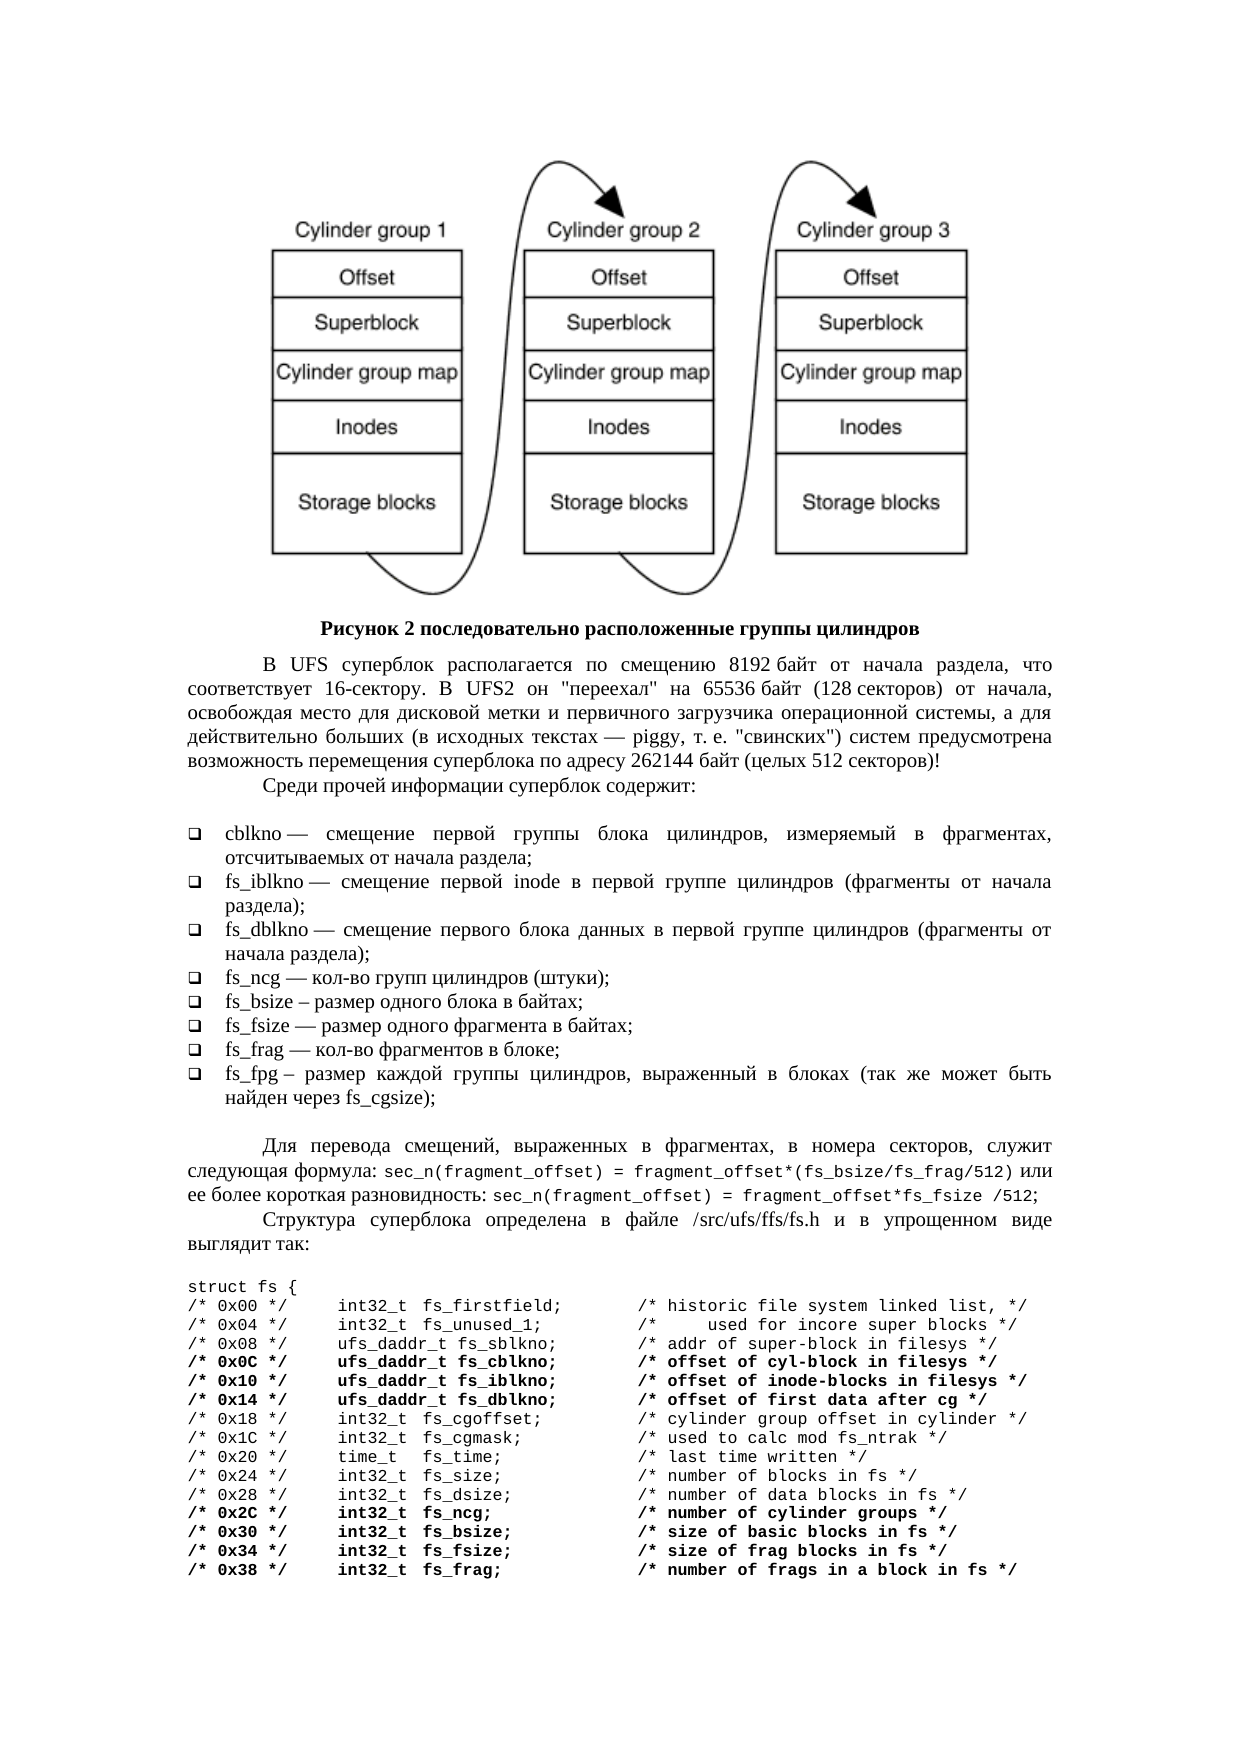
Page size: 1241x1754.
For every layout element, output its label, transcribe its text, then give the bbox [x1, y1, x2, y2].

text struct fs { [187, 1279, 1053, 1297]
list fs_fsize — размер одного фрагмента в байтах; [187, 1013, 1053, 1037]
picture [266, 150, 974, 603]
text /* 0x38 */ int32_t fs_frag; /* number of frags in a block in fs */ [187, 1561, 1053, 1580]
text /* 0x2C */ int32_t fs_ncg; /* number of cylinder groups */ [187, 1505, 1053, 1524]
list fs_iblkno — смещение первой inode в первой группе цилиндров (фрагменты от начала раздела); [187, 869, 1053, 917]
list cblkno — смещение первой группы блока цилиндров, измеряемый в фрагментах, отсчитываемых от начала раздела; [187, 821, 1053, 869]
text /* 0x08 */ ufs_daddr_t fs_sblkno; /* addr of super-block in filesys */ [187, 1335, 1053, 1354]
text В UFS cуперблок располагается по смещению 8192 байт от начала раздела, что соответствует 16-сектору. В UFS2 он "переехал" на 65536 байт (128 секторов) от начала, освобождая место для дисковой метки и первичного загрузчика операционной системы, а для действительно больших (в исходных текстах — piggy, т. е. "свинских") систем предусмотрена возможность перемещения суперблока по адресу 262144 байт (целых 512 секторов)! [187, 652, 1053, 772]
list fs_frag — кол-во фрагментов в блоке; [187, 1037, 1053, 1061]
text /* 0x10 */ ufs_daddr_t fs_iblkno; /* offset of inode-blocks in filesys */ [187, 1373, 1053, 1392]
text /* 0x34 */ int32_t fs_fsize; /* size of frag blocks in fs */ [187, 1543, 1053, 1561]
text /* 0x04 */ int32_t fs_unused_1; /* used for incore super blocks */ [187, 1316, 1053, 1335]
text Для перевода смещений, выраженных в фрагментах, в номера секторов, служит следующая формула: sec_n(fragment_offset) = fragment_offset*(fs_bsize/fs_frag/512) или ее более короткая разновидность: sec_n(fragment_offset) = fragment_offset*fs_fsize /512; [187, 1133, 1053, 1206]
text /* 0x18 */ int32_t fs_cgoffset; /* cylinder group offset in cylinder */ [187, 1411, 1053, 1429]
text /* 0x24 */ int32_t fs_size; /* number of blocks in fs */ [187, 1467, 1053, 1486]
text /* 0x20 */ time_t fs_time; /* last time written */ [187, 1448, 1053, 1467]
list fs_fpg – размер каждой группы цилиндров, выраженный в блоках (так же может быть найден через fs_cgsize); [187, 1061, 1053, 1109]
text /* 0x28 */ int32_t fs_dsize; /* number of data blocks in fs */ [187, 1486, 1053, 1505]
text Среди прочей информации суперблок содержит: [187, 772, 1053, 797]
text /* 0x30 */ int32_t fs_bsize; /* size of basic blocks in fs */ [187, 1524, 1053, 1543]
list fs_ncg — кол-во групп цилиндров (штуки); [187, 965, 1053, 989]
list fs_bsize – размер одного блока в байтах; [187, 989, 1053, 1013]
text /* 0x00 */ int32_t fs_firstfield; /* historic file system linked list, */ [187, 1297, 1053, 1316]
text /* 0x0C */ ufs_daddr_t fs_cblkno; /* offset of cyl-block in filesys */ [187, 1354, 1053, 1373]
list fs_dblkno — смещение первого блока данных в первой группе цилиндров (фрагменты от начала раздела); [187, 917, 1053, 965]
text Рисунок 2 последовательно расположенные группы цилиндров [187, 616, 1053, 640]
text Структура суперблока определена в файле /src/ufs/ffs/fs.h и в упрощенном виде выглядит так: [187, 1206, 1053, 1254]
text /* 0x14 */ ufs_daddr_t fs_dblkno; /* offset of first data after cg */ [187, 1392, 1053, 1411]
text /* 0x1C */ int32_t fs_cgmask; /* used to calc mod fs_ntrak */ [187, 1429, 1053, 1448]
